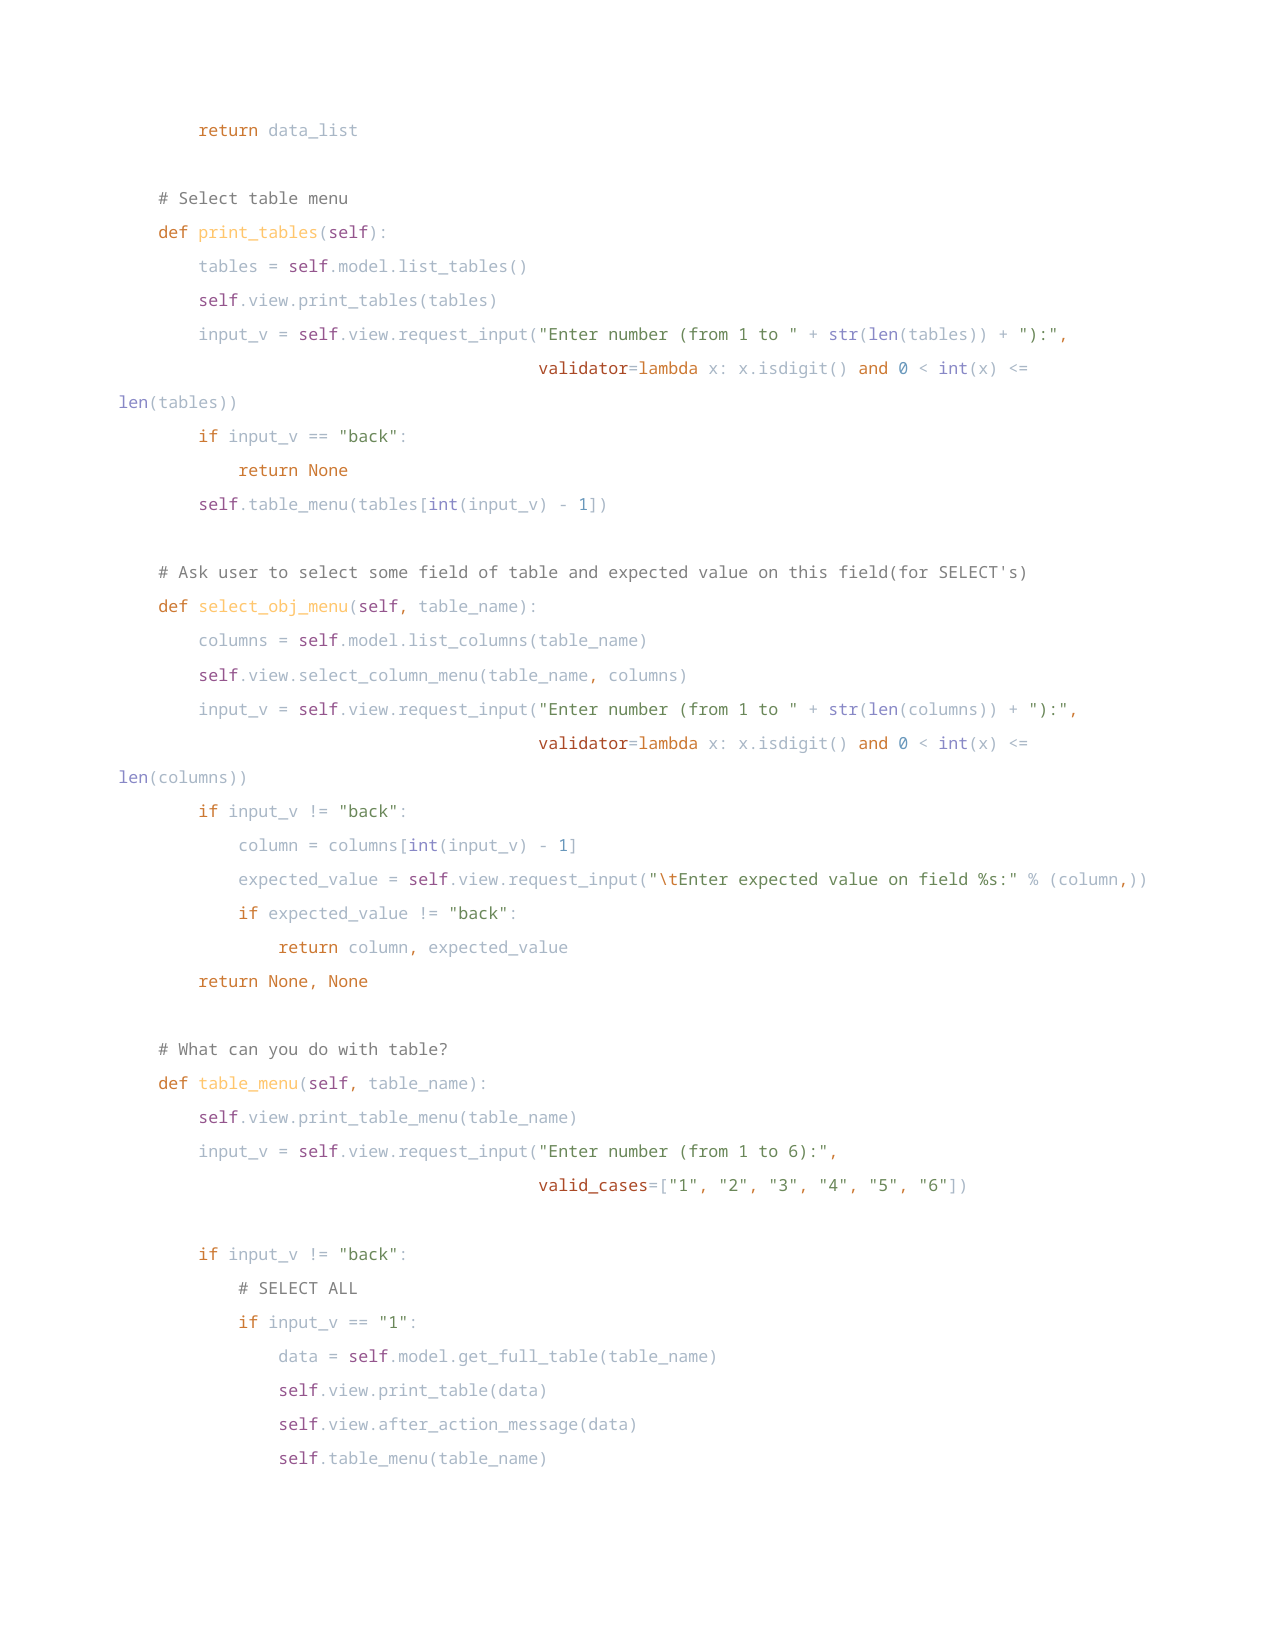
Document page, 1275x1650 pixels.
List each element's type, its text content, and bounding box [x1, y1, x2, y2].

text return data_list # Select table menu def print_tables(self): tables = self.model.list_tables() self.view.print_tables(tables) input_v = self.view.request_input("Enter number (from 1 to " + str(len(tables)) + "):", validator=lambda x: x.isdigit() and 0 < int(x) <= len(tables)) if input_v == "back": return None self.table_menu(tables[int(input_v) - 1]) # Ask user to select some field of table and expected value on this field(for SELECT's) def select_obj_menu(self, table_name): columns = self.model.list_columns(table_name) self.view.select_column_menu(table_name, columns) input_v = self.view.request_input("Enter number (from 1 to " + str(len(columns)) + "):", validator=lambda x: x.isdigit() and 0 < int(x) <= len(columns)) if input_v != "back": column = columns[int(input_v) - 1] expected_value = self.view.request_input("\tEnter expected value on field %s:" % (column,)) if expected_value != "back": return column, expected_value return None, None # What can you do with table? def table_menu(self, table_name): self.view.print_table_menu(table_name) input_v = self.view.request_input("Enter number (from 1 to 6):", valid_cases=["1", "2", "3", "4", "5", "6"]) if input_v != "back": # SELECT ALL if input_v == "1": data = self.model.get_full_table(table_name) self.view.print_table(data) self.view.after_action_message(data) self.table_menu(table_name) [118, 118, 1157, 1503]
